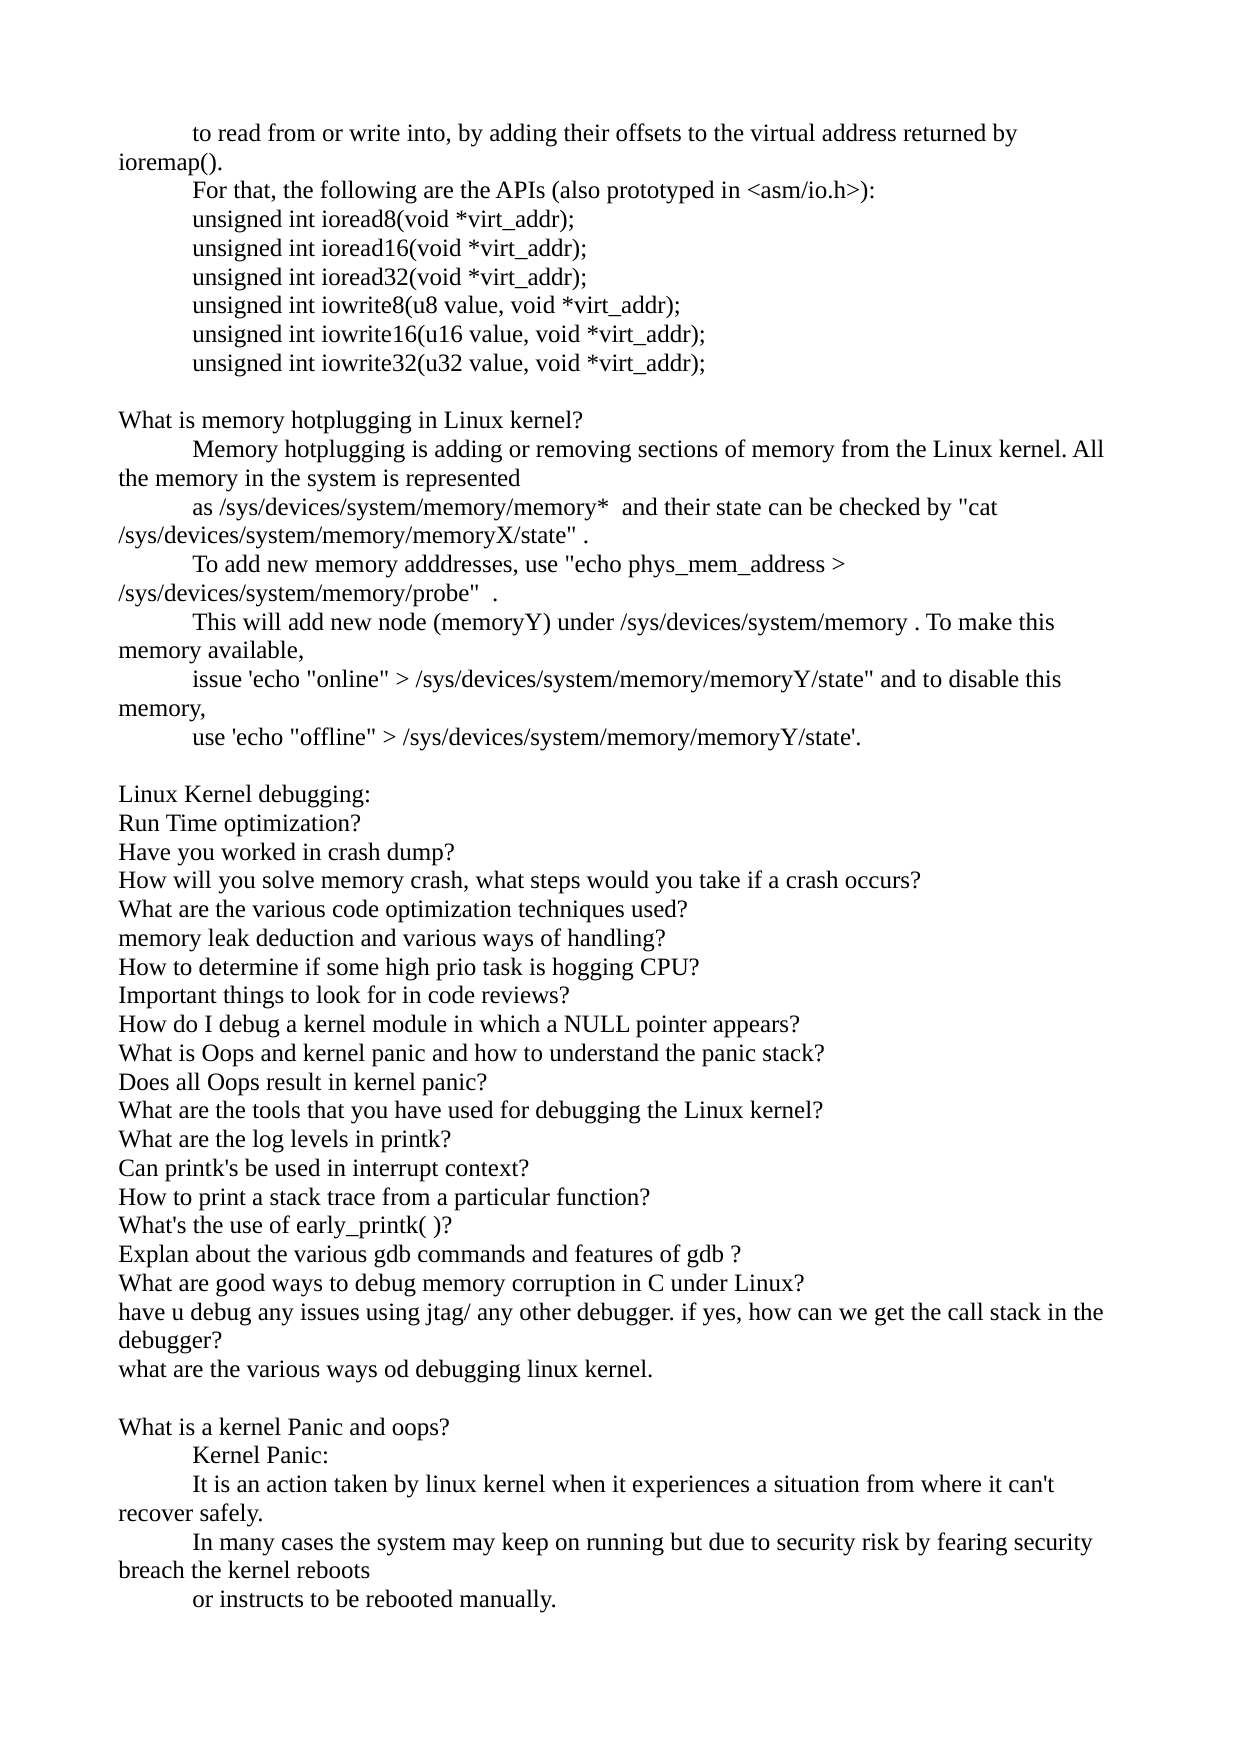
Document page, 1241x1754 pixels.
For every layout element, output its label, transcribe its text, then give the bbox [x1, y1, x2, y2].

text What is Oops and kernel panic and how to understand the panic stack? [118, 1038, 1122, 1067]
text have u debug any issues using jtag/ any other debugger. if yes, how can we get the call stack in the debugger? [118, 1297, 1122, 1354]
text Kernel Panic: [118, 1441, 1122, 1469]
text Memory hotplugging is adding or removing sections of memory from the Linux kernel. All the memory in the system is represented [118, 434, 1122, 492]
text Does all Oops result in kernel panic? [118, 1067, 1122, 1096]
text Can printk's be used in interrupt context? [118, 1153, 1122, 1182]
text what are the various ways od debugging linux kernel. [118, 1354, 1122, 1383]
text Important things to look for in code reviews? [118, 981, 1122, 1009]
text What's the use of early_printk( )? [118, 1211, 1122, 1239]
text memory leak deduction and various ways of handling? [118, 923, 1122, 952]
text unsigned int ioread16(void *virt_addr); [118, 233, 1122, 262]
text unsigned int iowrite32(u32 value, void *virt_addr); [118, 348, 1122, 377]
text How will you solve memory crash, what steps would you take if a crash occurs? [118, 866, 1122, 894]
text unsigned int iowrite16(u16 value, void *virt_addr); [118, 319, 1122, 348]
text How to print a stack trace from a particular function? [118, 1182, 1122, 1211]
text Have you worked in crash dump? [118, 837, 1122, 866]
text Explan about the various gdb commands and features of gdb ? [118, 1239, 1122, 1268]
text This will add new node (memoryY) under /sys/devices/system/memory . To make this memory available, [118, 607, 1122, 664]
text unsigned int ioread8(void *virt_addr); [118, 204, 1122, 233]
text What is a kernel Panic and oops? [118, 1412, 1122, 1441]
text unsigned int ioread32(void *virt_addr); [118, 262, 1122, 291]
text as /sys/devices/system/memory/memory* and their state can be checked by "cat /sys/devices/system/memory/memoryX/state" . [118, 492, 1122, 549]
text What are the tools that you have used for debugging the Linux kernel? [118, 1096, 1122, 1124]
text or instructs to be rebooted manually. [118, 1584, 1122, 1613]
text issue 'echo "online" > /sys/devices/system/memory/memoryY/state" and to disable this memory, [118, 664, 1122, 722]
text What are the log levels in printk? [118, 1124, 1122, 1153]
text to read from or write into, by adding their offsets to the virtual address returned by ioremap(). [118, 118, 1122, 176]
text In many cases the system may keep on running but due to security risk by fearing security breach the kernel reboots [118, 1527, 1122, 1584]
text Linux Kernel debugging: [118, 779, 1122, 808]
text For that, the following are the APIs (also prototyped in <asm/io.h>): [118, 176, 1122, 204]
text It is an action taken by linux kernel when it experiences a situation from where it can't recover safely. [118, 1469, 1122, 1527]
text Run Time optimization? [118, 808, 1122, 837]
text unsigned int iowrite8(u8 value, void *virt_addr); [118, 291, 1122, 319]
text What are good ways to debug memory corruption in C under Linux? [118, 1268, 1122, 1297]
text What is memory hotplugging in Linux kernel? [118, 406, 1122, 434]
text How do I debug a kernel module in which a NULL pointer appears? [118, 1009, 1122, 1038]
text To add new memory adddresses, use "echo phys_mem_address > /sys/devices/system/memory/probe" . [118, 549, 1122, 607]
text How to determine if some high prio task is hogging CPU? [118, 952, 1122, 981]
text What are the various code optimization techniques used? [118, 894, 1122, 923]
text use 'echo "offline" > /sys/devices/system/memory/memoryY/state'. [118, 722, 1122, 751]
